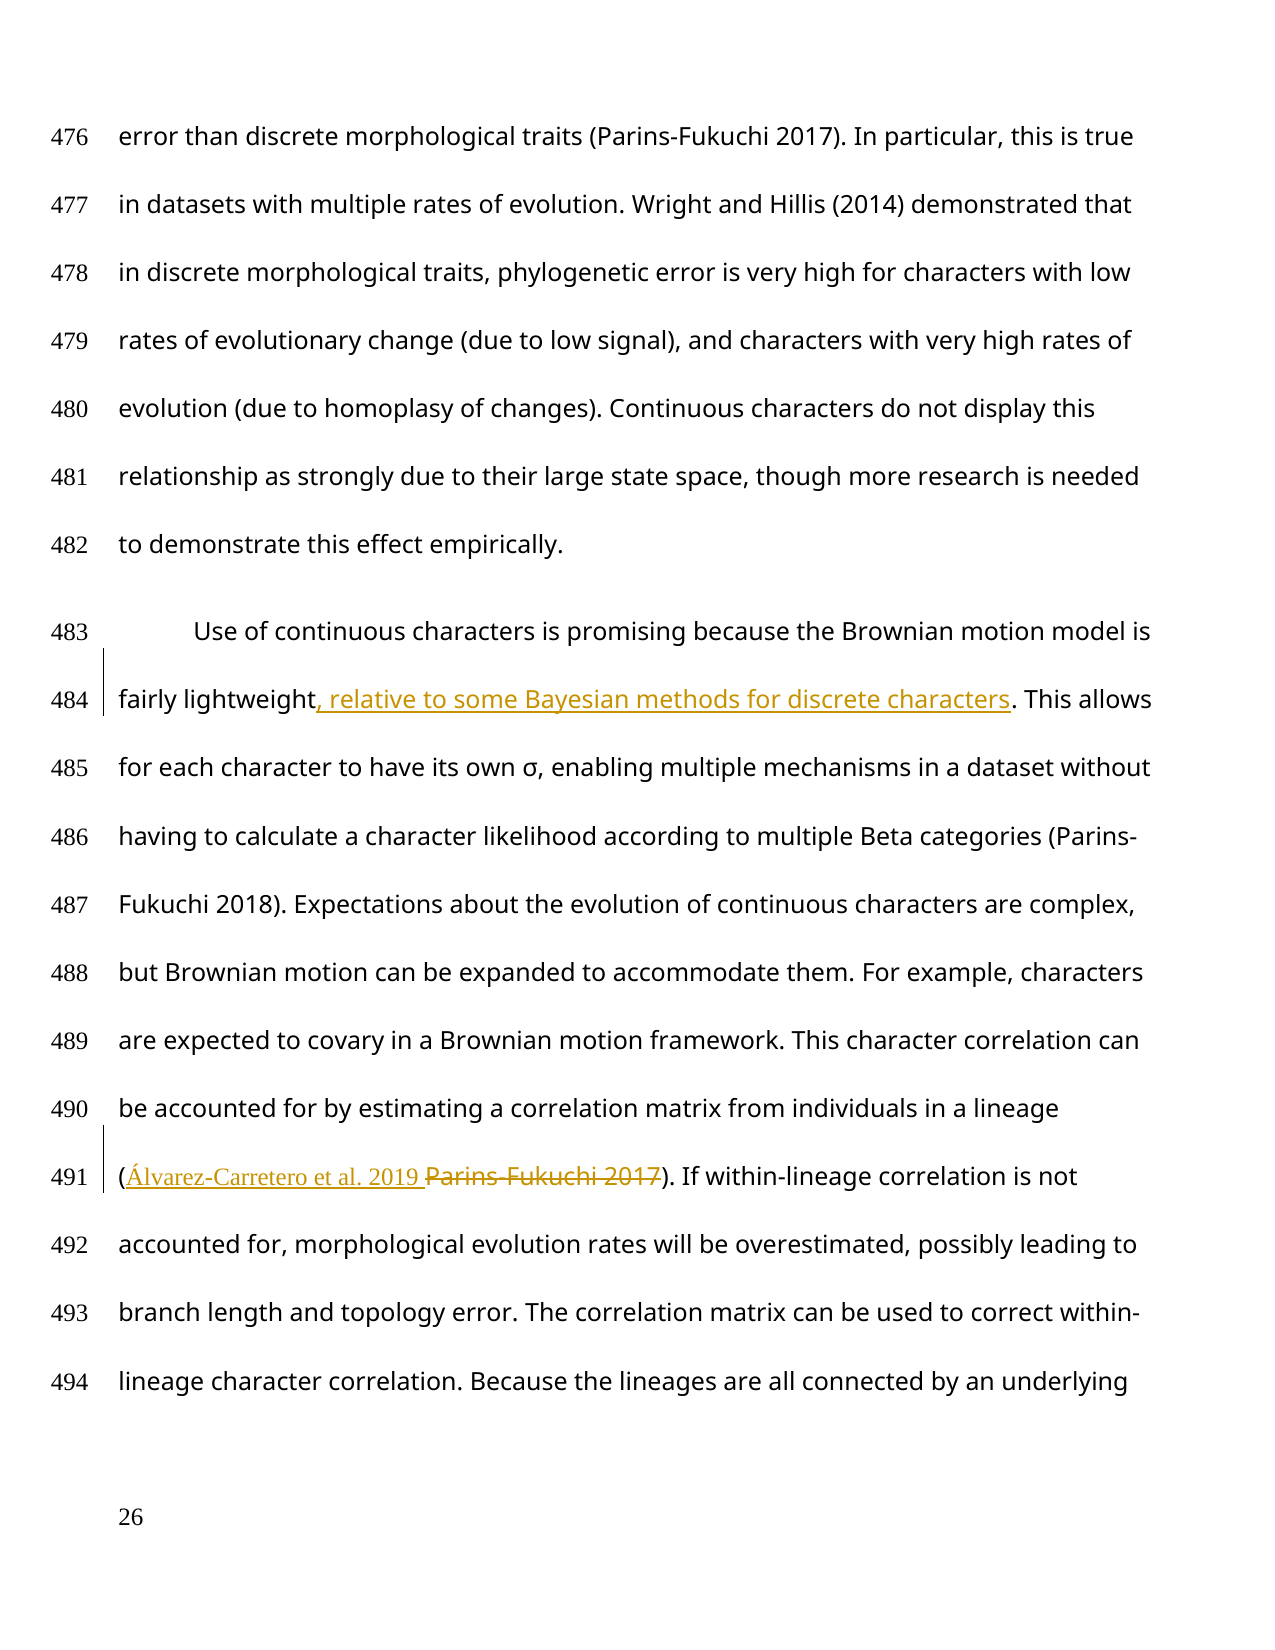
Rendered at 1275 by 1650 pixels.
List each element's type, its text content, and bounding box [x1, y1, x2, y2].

text error than discrete morphological traits (Parins-Fukuchi 2017). In particular, this is true in datasets with multiple rates of evolution. Wright and Hillis (2014) demonstrated that in discrete morphological traits, phylogenetic error is very high for characters with low rates of evolutionary change (due to low signal), and characters with very high rates of evolution (due to homoplasy of changes). Continuous characters do not display this relationship as strongly due to their large state space, though more research is needed to demonstrate this effect empirically. [118, 118, 1157, 561]
text Use of continuous characters is promising because the Brownian motion model is fairly lightweight, relative to some Bayesian methods for discrete characters. This allows for each character to have its own σ, enabling multiple mechanisms in a dataset without having to calculate a character likelihood according to multiple Beta categories (Parins-Fukuchi 2018). Expectations about the evolution of continuous characters are complex, but Brownian motion can be expanded to accommodate them. For example, characters are expected to covary in a Brownian motion framework. This character correlation can be accounted for by estimating a correlation matrix from individuals in a lineage (Álvarez-Carretero et al. 2019 ). If within-lineage correlation is not accounted for, morphological evolution rates will be overestimated, possibly leading to branch length and topology error. The correlation matrix can be used to correct within-lineage character correlation. Because the lineages are all connected by an underlying [118, 614, 1157, 1397]
